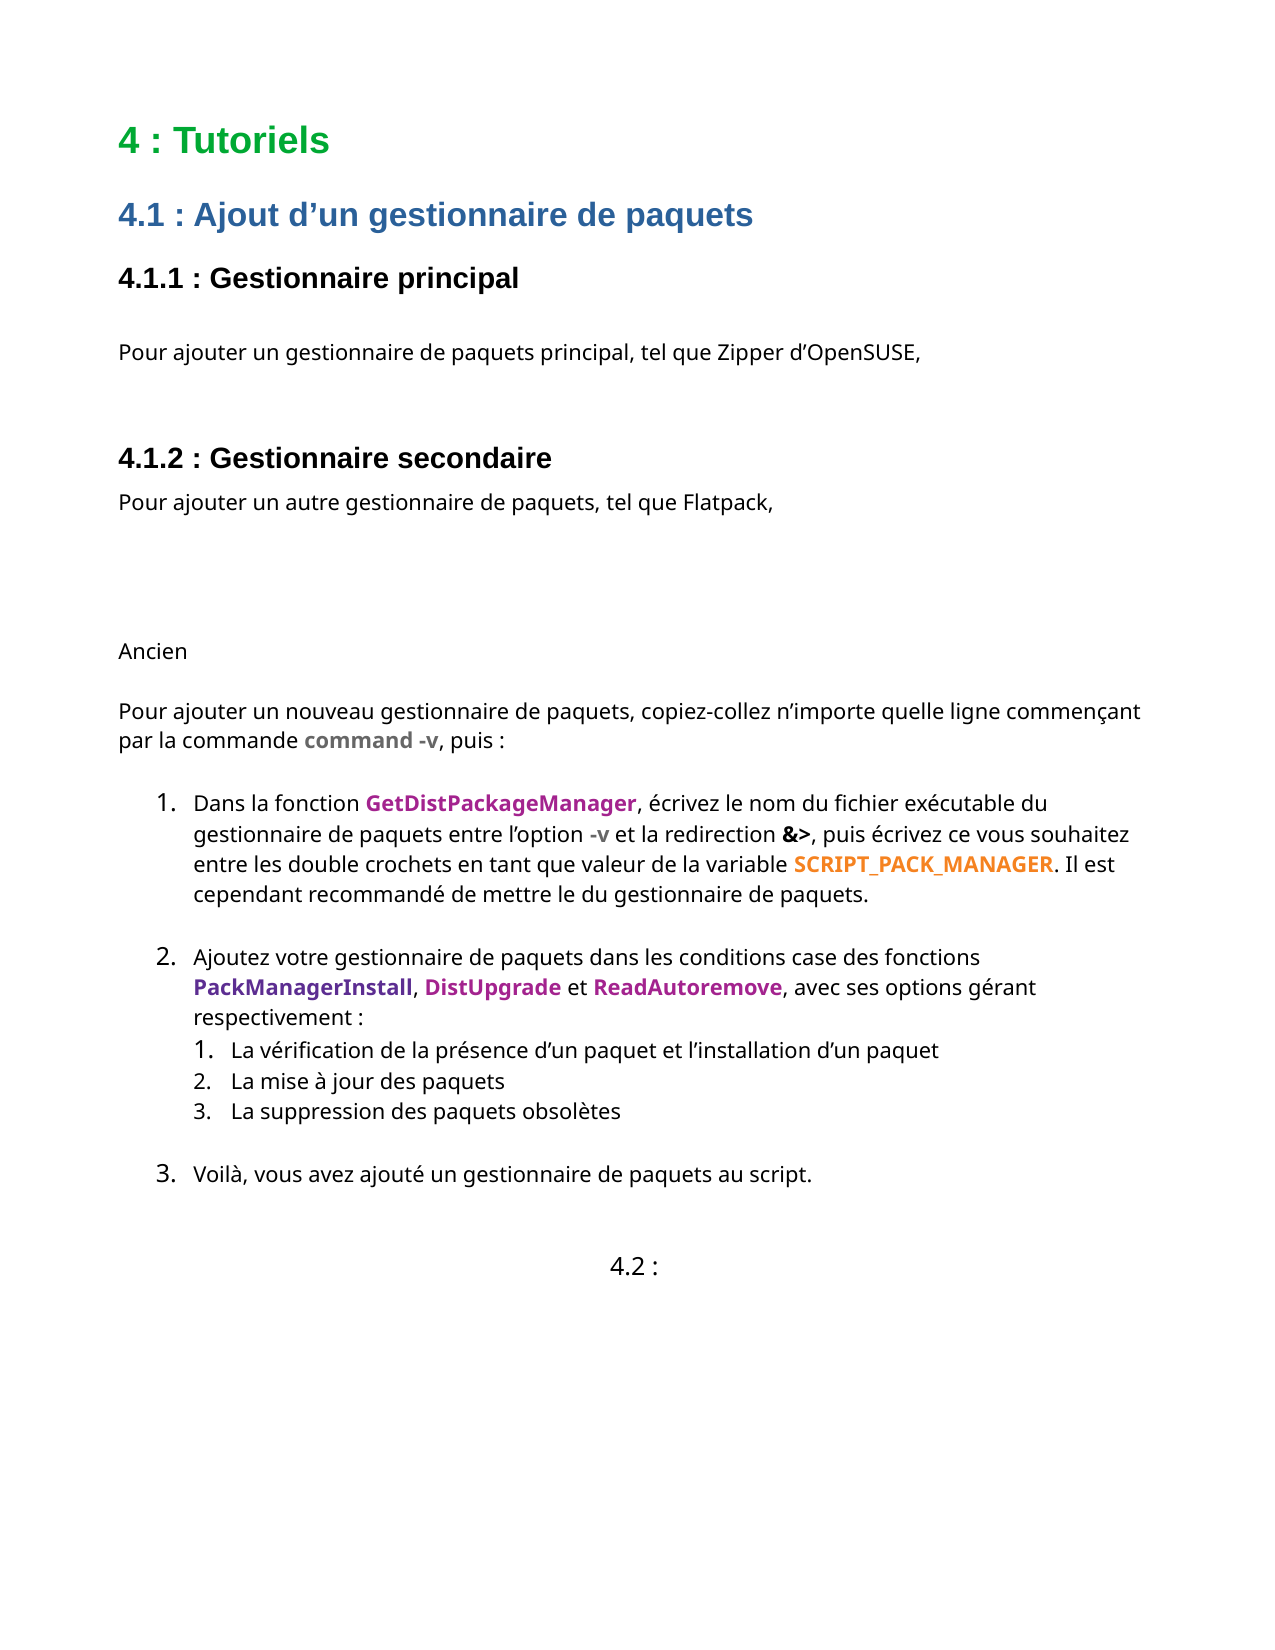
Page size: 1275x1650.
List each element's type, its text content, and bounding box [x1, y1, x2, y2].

list La vérification de la présence d’un paquet et l’installation d’un paquet [193, 1032, 1157, 1066]
list La mise à jour des paquets [193, 1066, 1157, 1096]
text 4.2 : [118, 1249, 1157, 1283]
subtitle 4.1.2 : Gestionnaire secondaire [118, 441, 1157, 474]
list Dans la fonction GetDistPackageManager, écrivez le nom du fichier exécutable du gestionnaire de paquets entre l’option -v et la redirection &>, puis écrivez ce vous souhaitez entre les double crochets en tant que valeur de la variable SCRIPT_PACK_MANAGER. Il est cependant recommandé de mettre le du gestionnaire de paquets. [156, 785, 1157, 908]
text Pour ajouter un autre gestionnaire de paquets, tel que Flatpack, [118, 487, 1157, 517]
list Voilà, vous avez ajouté un gestionnaire de paquets au script. [156, 1155, 1157, 1189]
text Pour ajouter un nouveau gestionnaire de paquets, copiez-collez n’importe quelle ligne commençant par la commande command -v, puis : [118, 696, 1157, 755]
subtitle 4.1 : Ajout d’un gestionnaire de paquets [118, 195, 1157, 234]
text Ancien [118, 636, 1157, 666]
list Ajoutez votre gestionnaire de paquets dans les conditions case des fonctions PackManagerInstall, DistUpgrade et ReadAutoremove, avec ses options gérant respectivement : [156, 938, 1157, 1032]
subtitle 4.1.1 : Gestionnaire principal [118, 261, 1157, 294]
list La suppression des paquets obsolètes [193, 1096, 1157, 1126]
text Pour ajouter un gestionnaire de paquets principal, tel que Zipper d’OpenSUSE, [118, 337, 1157, 367]
subtitle 4 : Tutoriels [118, 118, 1157, 162]
